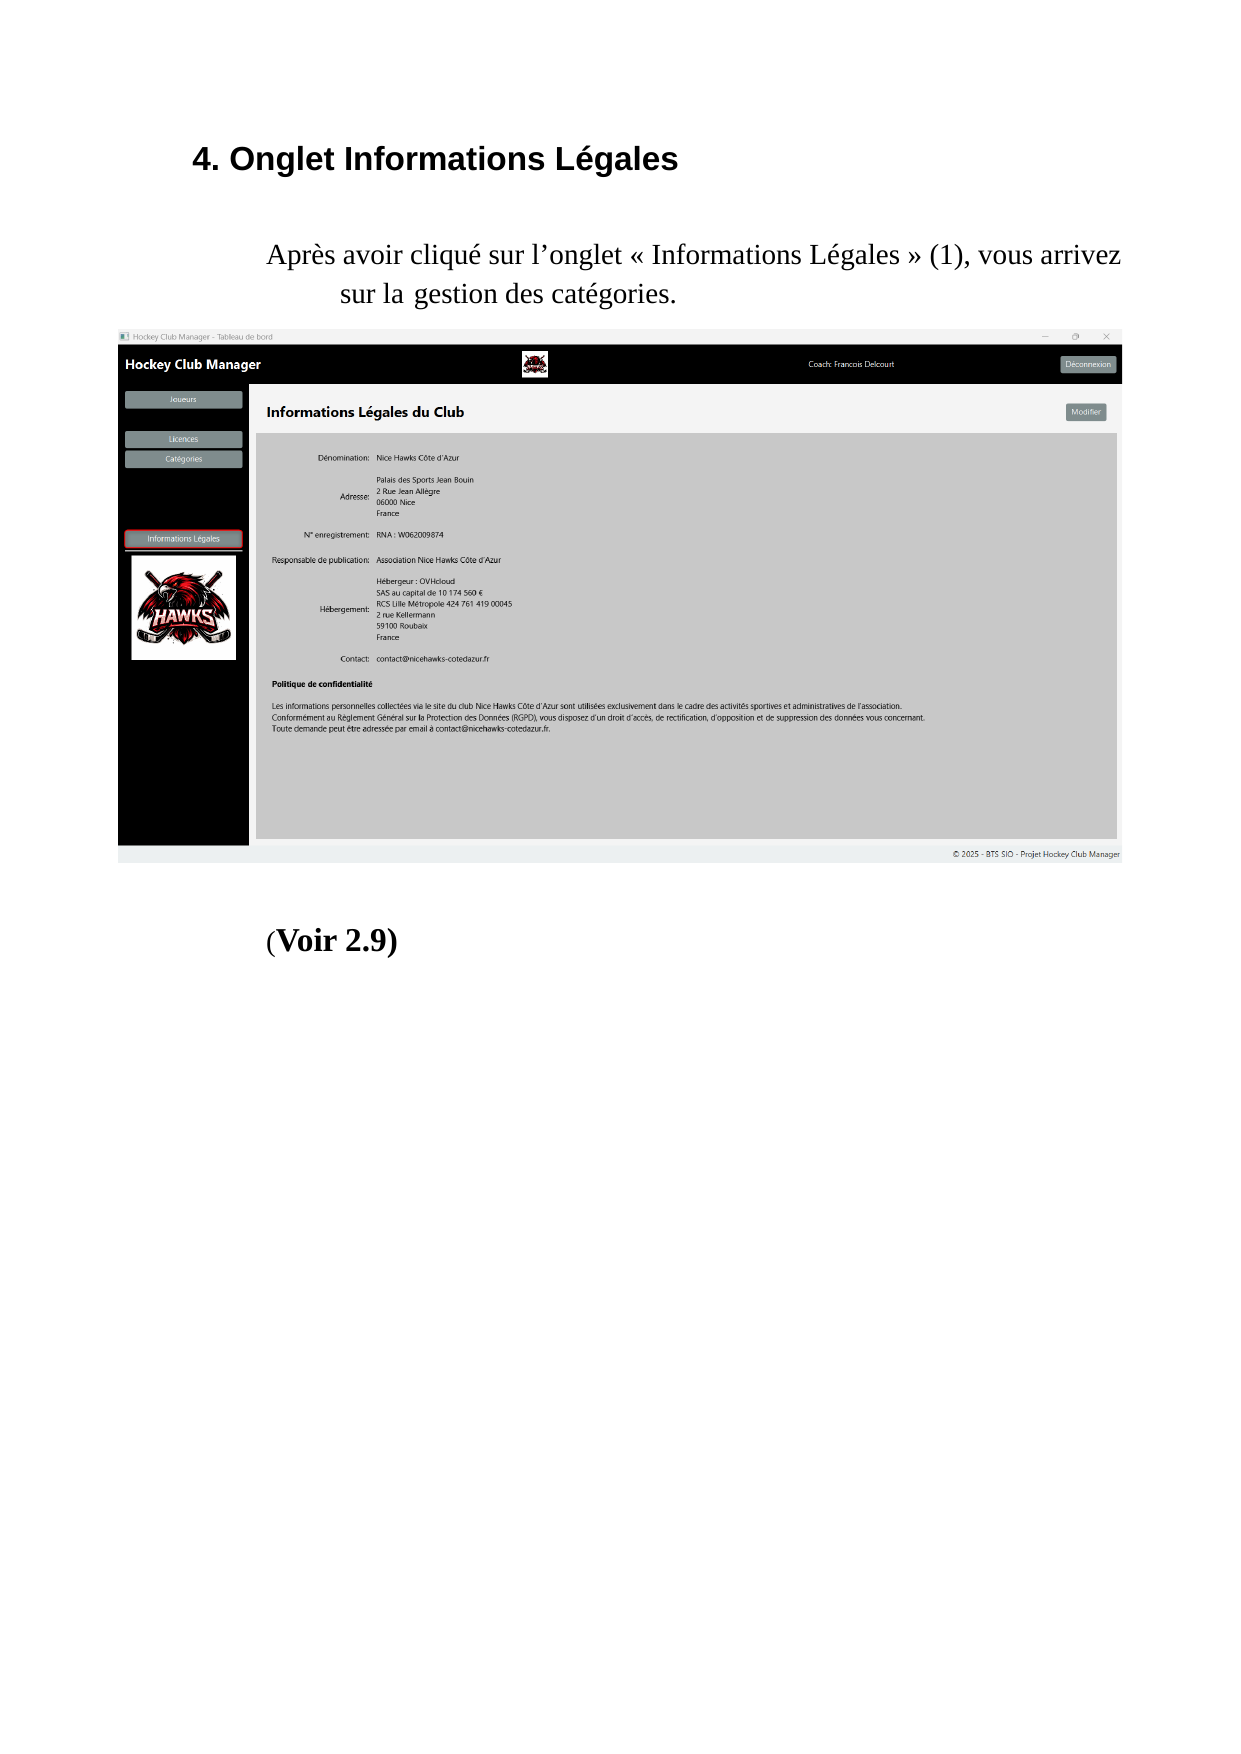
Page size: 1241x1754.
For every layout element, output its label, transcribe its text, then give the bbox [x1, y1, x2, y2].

text Après avoir cliqué sur l’onglet « Informations Légales » (1), vous arrivez sur la gestion des catégories. [118, 237, 1122, 309]
picture [118, 329, 1123, 863]
text (Voir 2.9) [118, 921, 1122, 959]
subtitle 4. Onglet Informations Légales [118, 139, 1122, 177]
